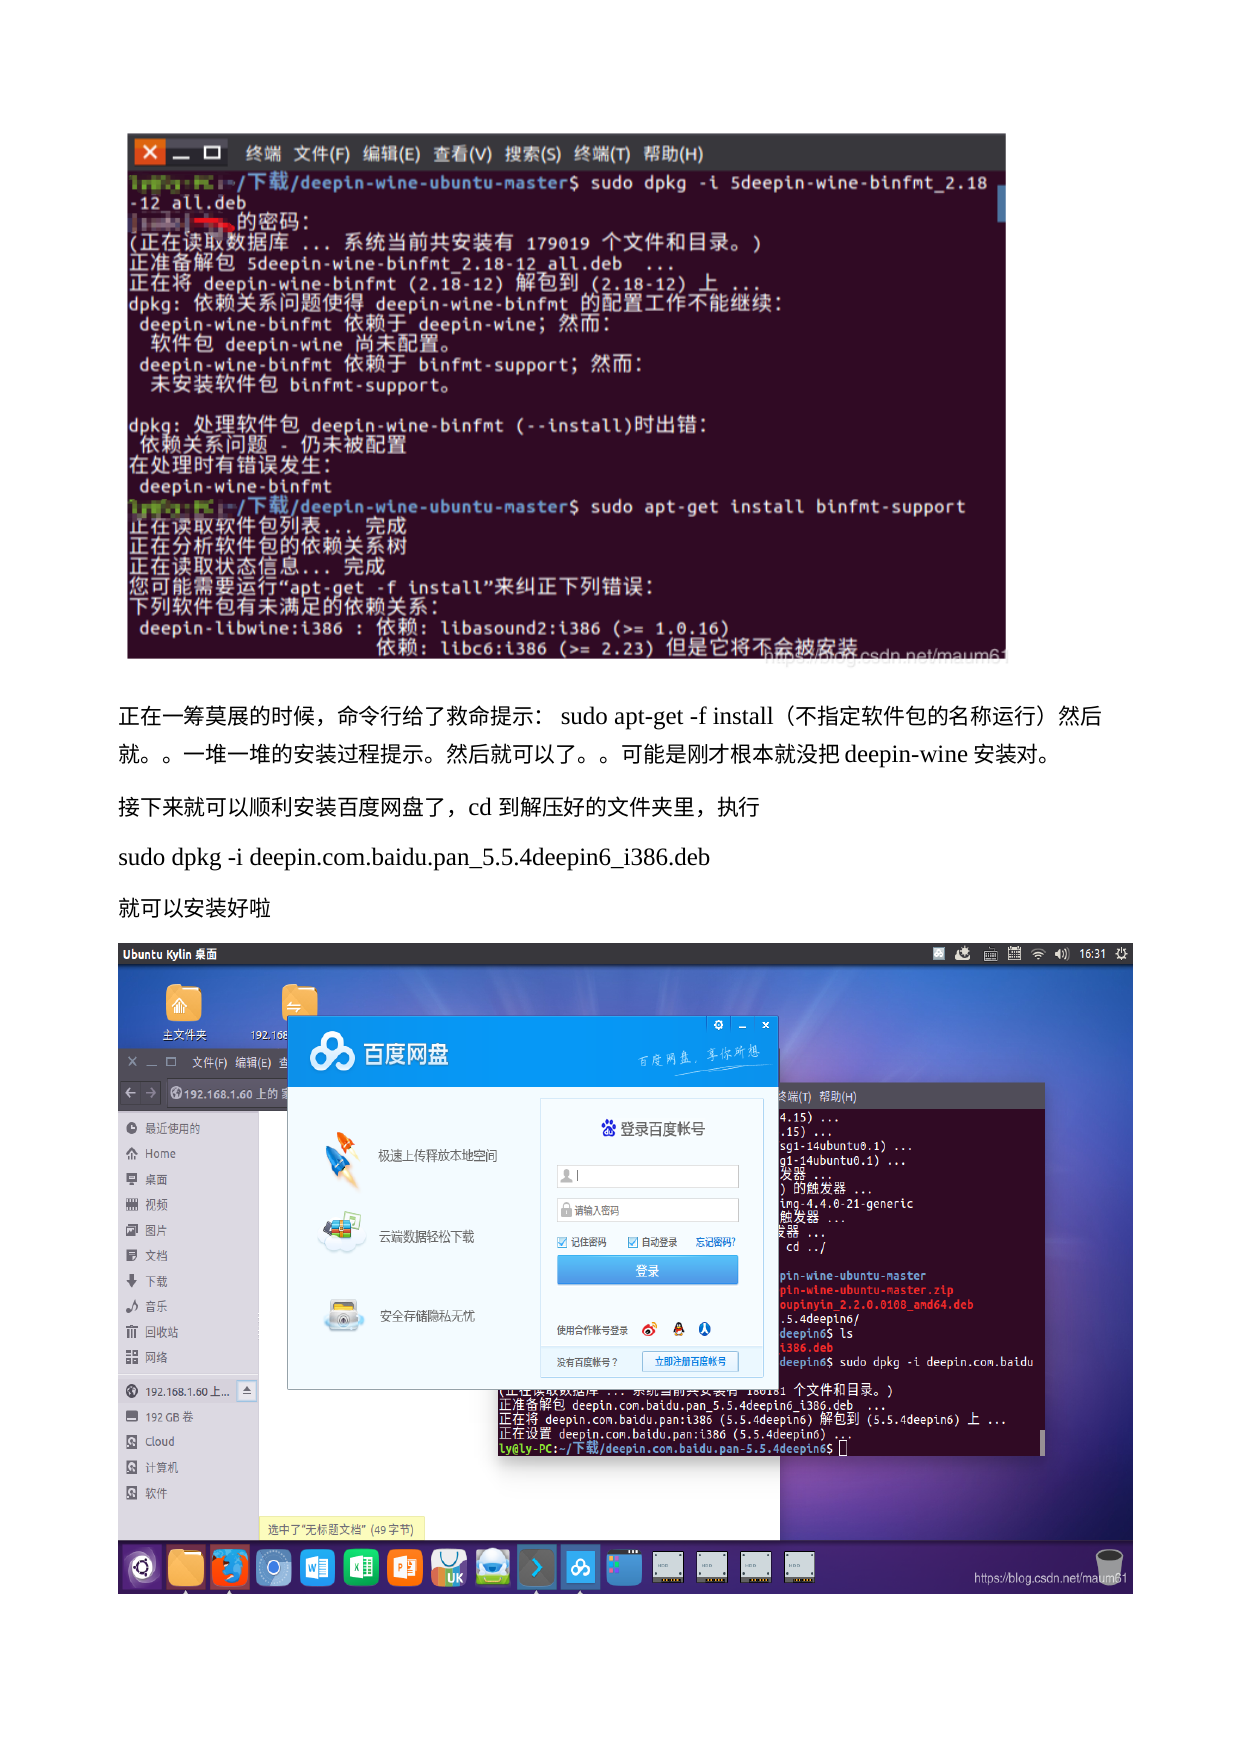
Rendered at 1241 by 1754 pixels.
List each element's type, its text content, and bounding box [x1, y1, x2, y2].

text sudo dpkg -i deepin.com.baidu.pan_5.5.4deepin6_i386.deb [118, 842, 1122, 871]
picture [118, 118, 1019, 679]
text 就可以安装好啦 [118, 891, 1122, 923]
text 正在一筹莫展的时候，命令行给了救命提示： sudo apt-get -f install（不指定软件包的名称运行）然后就。。一堆一堆的安装过程提示。然后就可以了。。可能是刚才根本就没把deepin-wine安装对。 [118, 699, 1122, 769]
text 接下来就可以顺利安装百度网盘了，cd 到解压好的文件夹里，执行 [118, 790, 1122, 821]
picture [118, 943, 1133, 1594]
